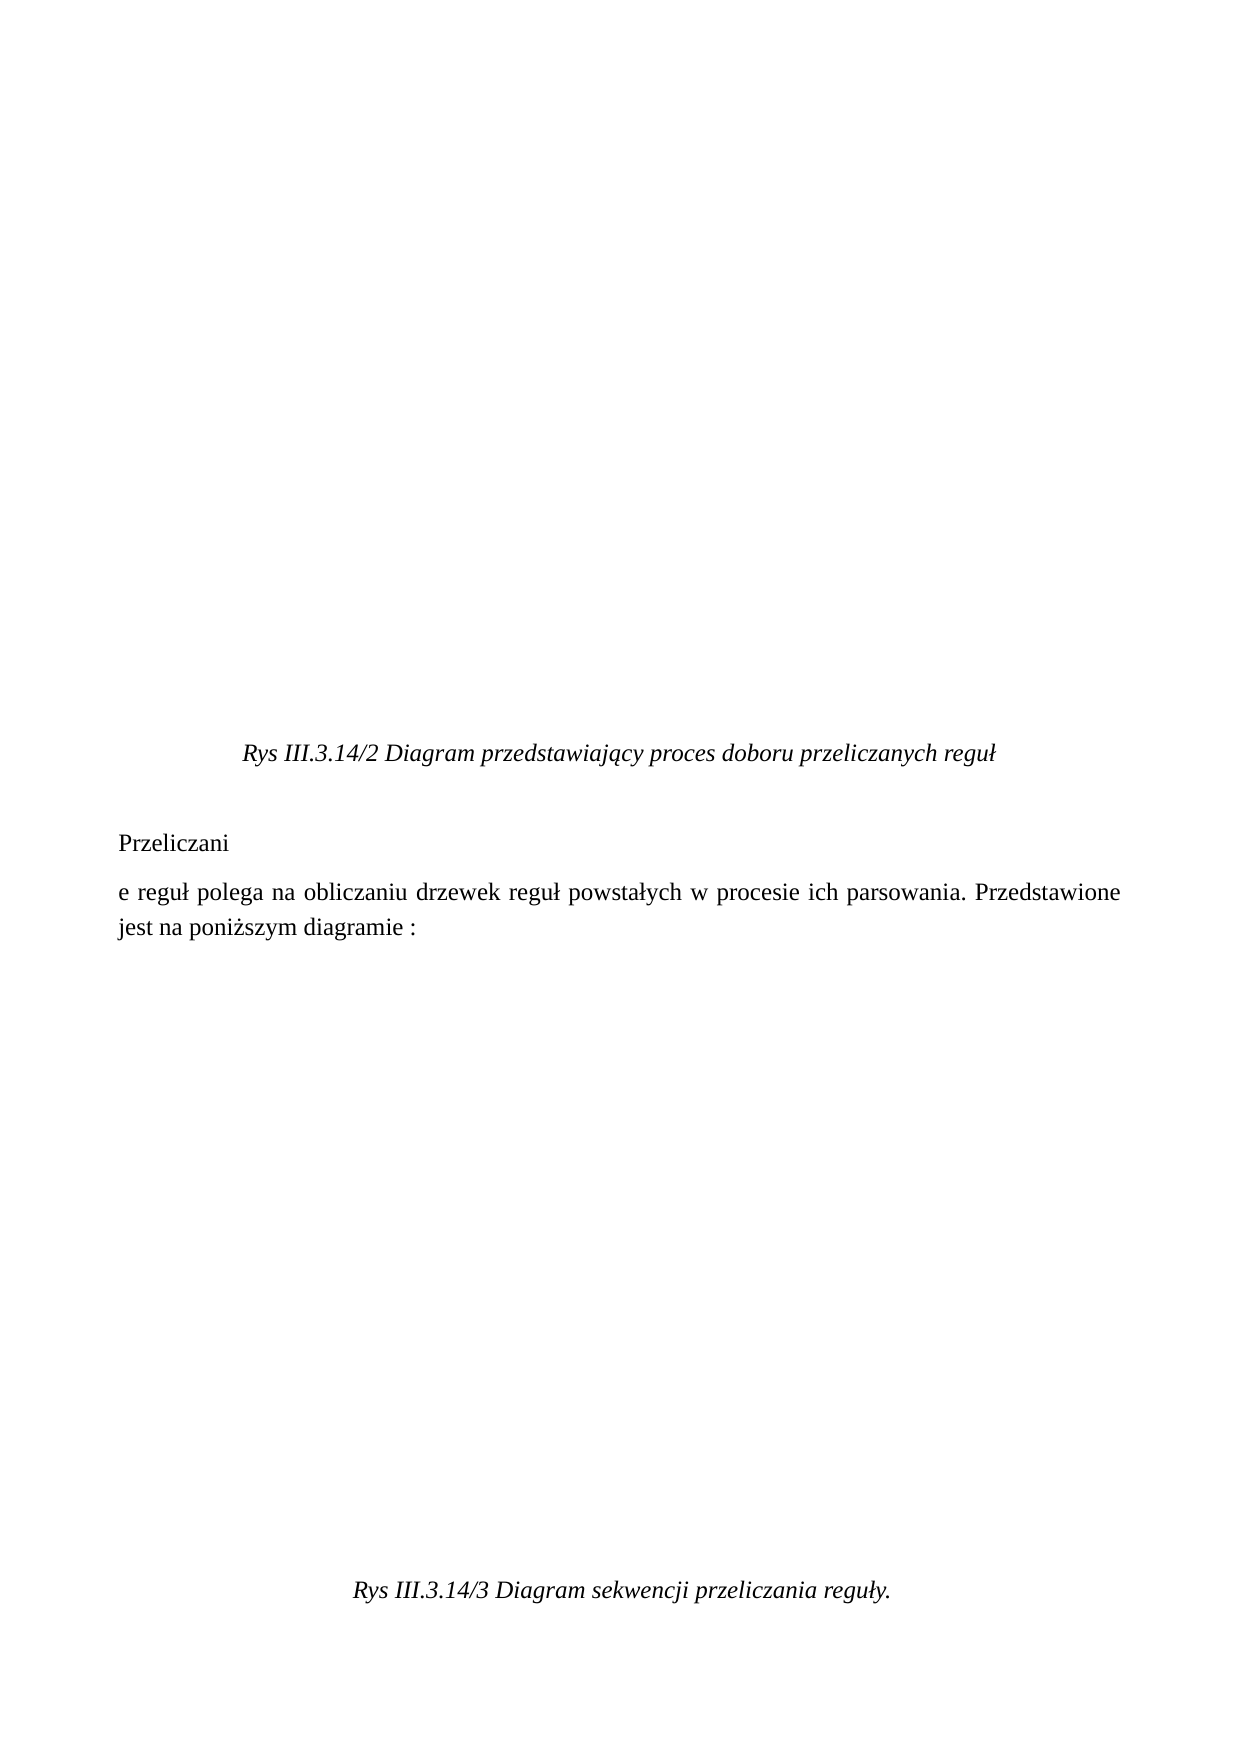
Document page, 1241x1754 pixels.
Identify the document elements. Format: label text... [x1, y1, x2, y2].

text Rys III.3.14/2 Diagram przedstawiający proces doboru przeliczanych reguł [118, 131, 1122, 767]
text Przeliczani [118, 828, 1122, 857]
text Rys III.3.14/3 Diagram sekwencji przeliczania reguły. [118, 961, 1122, 1604]
text e reguł polega na obliczaniu drzewek reguł powstałych w procesie ich parsowania. Przedstawione jest na poniższym diagramie : [118, 877, 1122, 940]
